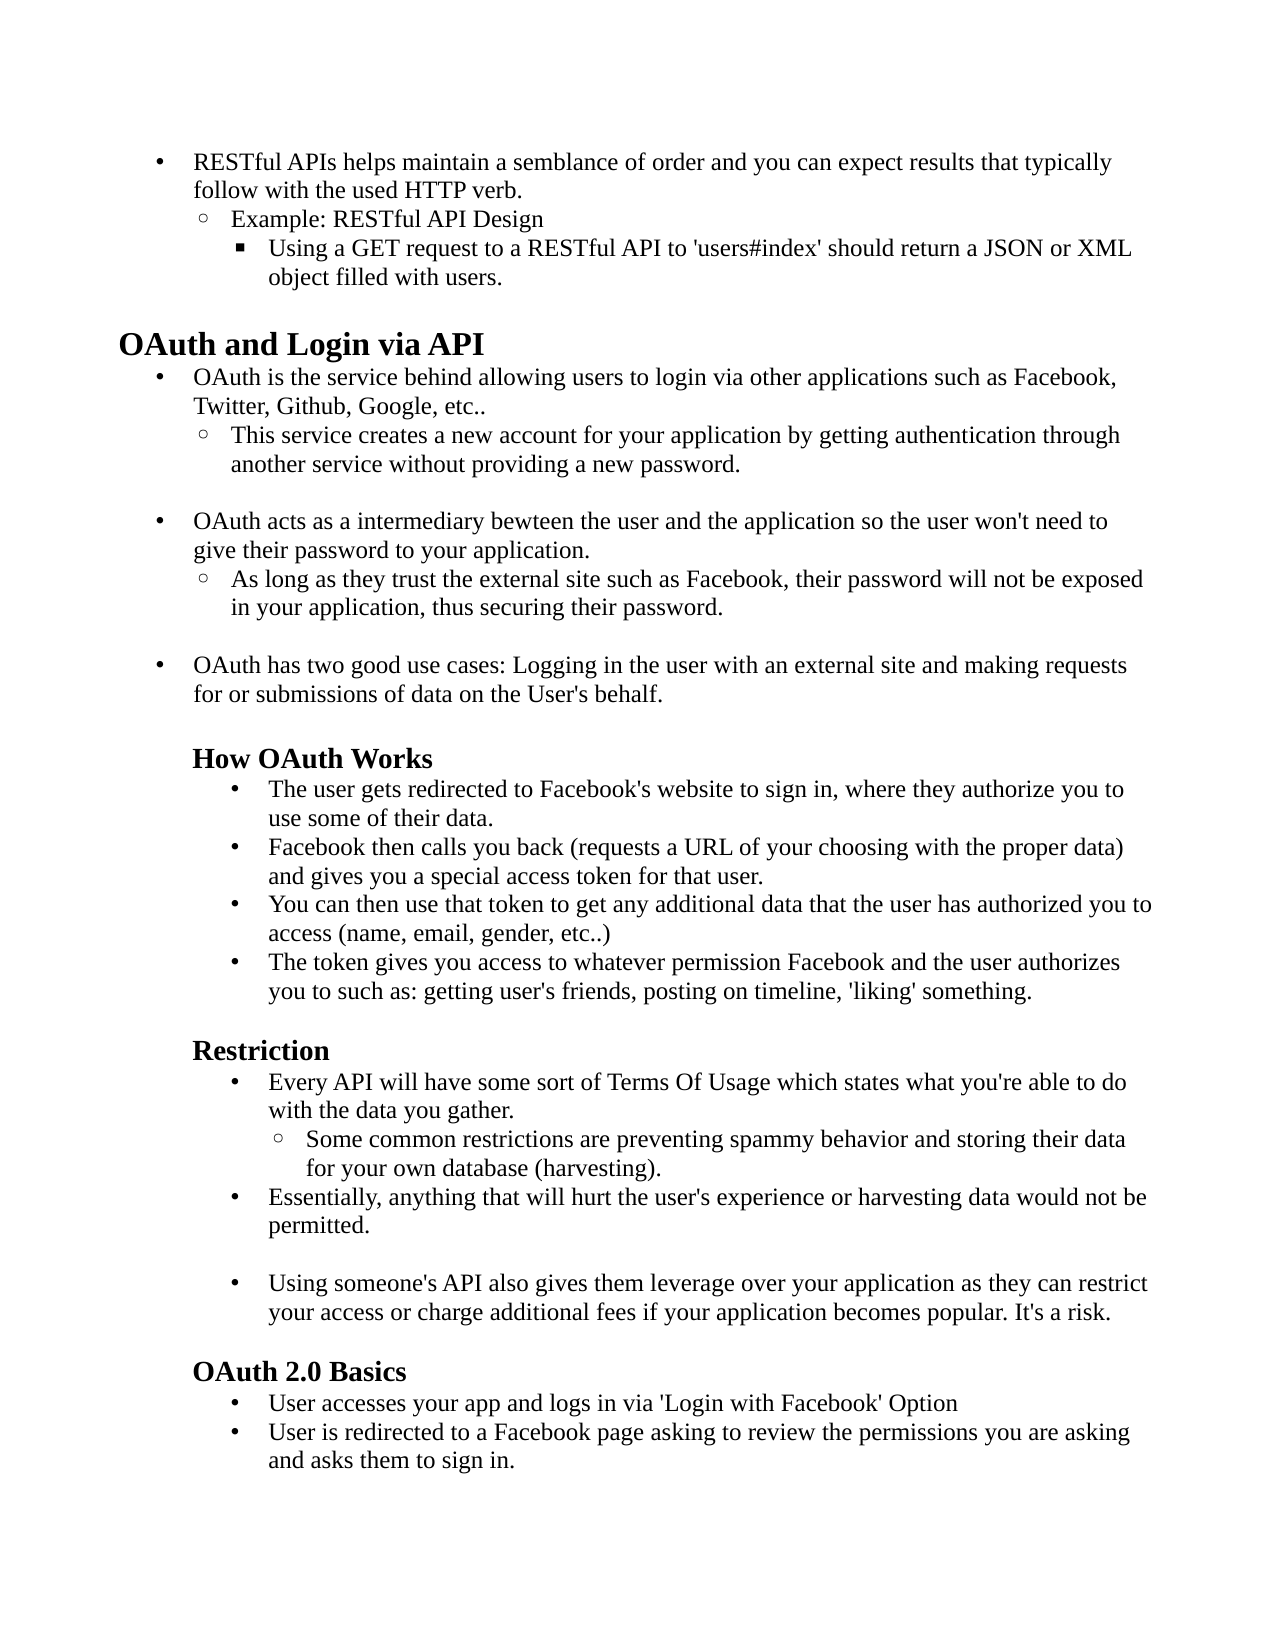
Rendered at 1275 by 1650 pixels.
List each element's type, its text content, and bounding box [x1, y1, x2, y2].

list Facebook then calls you back (requests a URL of your choosing with the proper data) and gives you a special access token for that user. [231, 832, 1157, 889]
list Using someone's API also gives them leverage over your application as they can restrict your access or charge additional fees if your application becomes popular. It's a risk. [231, 1268, 1157, 1326]
text Restriction [118, 1033, 1157, 1067]
list User is redirected to a Facebook page asking to review the permissions you are asking and asks them to sign in. [231, 1417, 1157, 1474]
list As long as they trust the external site such as Facebook, their password will not be exposed in your application, thus securing their password. [193, 564, 1157, 621]
text OAuth 2.0 Basics [118, 1354, 1157, 1388]
list This service creates a new account for your application by getting authentication through another service without providing a new password. [193, 420, 1157, 477]
list Every API will have some sort of Terms Of Usage which states what you're able to do with the data you gather. [231, 1067, 1157, 1124]
list OAuth is the service behind allowing users to login via other applications such as Facebook, Twitter, Github, Google, etc.. [156, 362, 1157, 420]
list The token gives you access to whatever permission Facebook and the user authorizes you to such as: getting user's friends, posting on timeline, 'liking' something. [231, 947, 1157, 1004]
list The user gets redirected to Facebook's website to sign in, where they authorize you to use some of their data. [231, 774, 1157, 832]
list OAuth acts as a intermediary bewteen the user and the application so the user won't need to give their password to your application. [156, 506, 1157, 564]
list RESTful APIs helps maintain a semblance of order and you can expect results that typically follow with the used HTTP verb. [156, 147, 1157, 204]
list OAuth has two good use cases: Logging in the user with an external site and making requests for or submissions of data on the User's behalf. [156, 650, 1157, 707]
list Some common restrictions are preventing spammy behavior and storing their data for your own database (harvesting). [268, 1124, 1157, 1182]
list Essentially, anything that will hurt the user's experience or harvesting data would not be permitted. [231, 1182, 1157, 1239]
text How OAuth Works [118, 741, 1157, 774]
list Using a GET request to a RESTful API to 'users#index' should return a JSON or XML object filled with users. [231, 233, 1157, 291]
text OAuth and Login via API [118, 324, 1157, 362]
list Example: RESTful API Design [193, 204, 1157, 233]
list You can then use that token to get any additional data that the user has authorized you to access (name, email, gender, etc..) [231, 889, 1157, 947]
list User accesses your app and logs in via 'Login with Facebook' Option [231, 1388, 1157, 1417]
